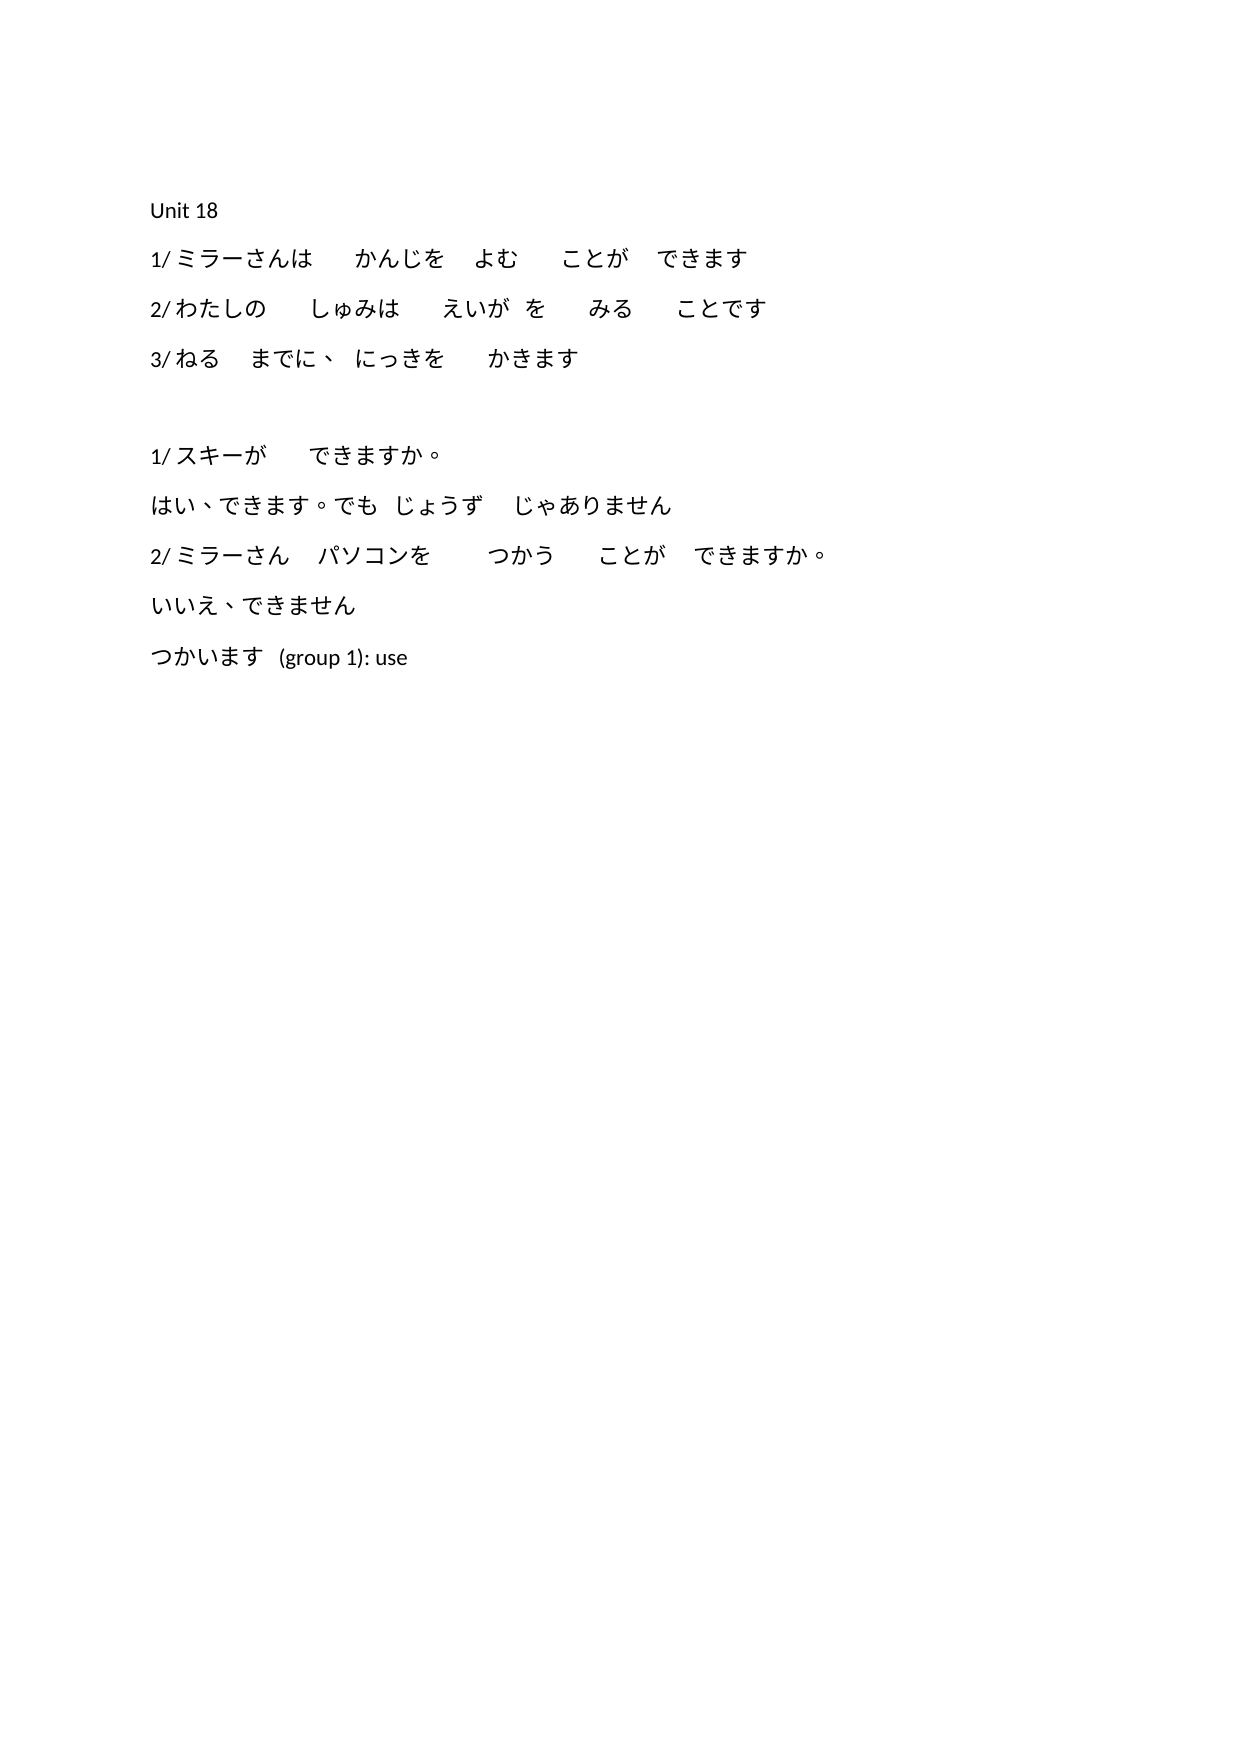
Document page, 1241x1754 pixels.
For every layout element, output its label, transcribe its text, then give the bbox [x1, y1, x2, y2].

text 2/ ミラーさん パソコンを つかう ことが できますか。 [150, 540, 1090, 571]
text 2/ わたしの しゅみは えいが を みる ことです [150, 293, 1090, 324]
text 1/ スキーが できますか。 [150, 440, 1090, 471]
text 3/ ねる までに、 にっきを かきます [150, 343, 1090, 374]
text Unit 18 [150, 197, 1090, 224]
text つかいます (group 1): use [150, 640, 1090, 672]
text はい、できます。でも じょうず じゃありません [150, 490, 1090, 521]
text 1/ ミラーさんは かんじを よむ ことが できます [150, 243, 1090, 274]
text いいえ、できません [150, 590, 1090, 622]
